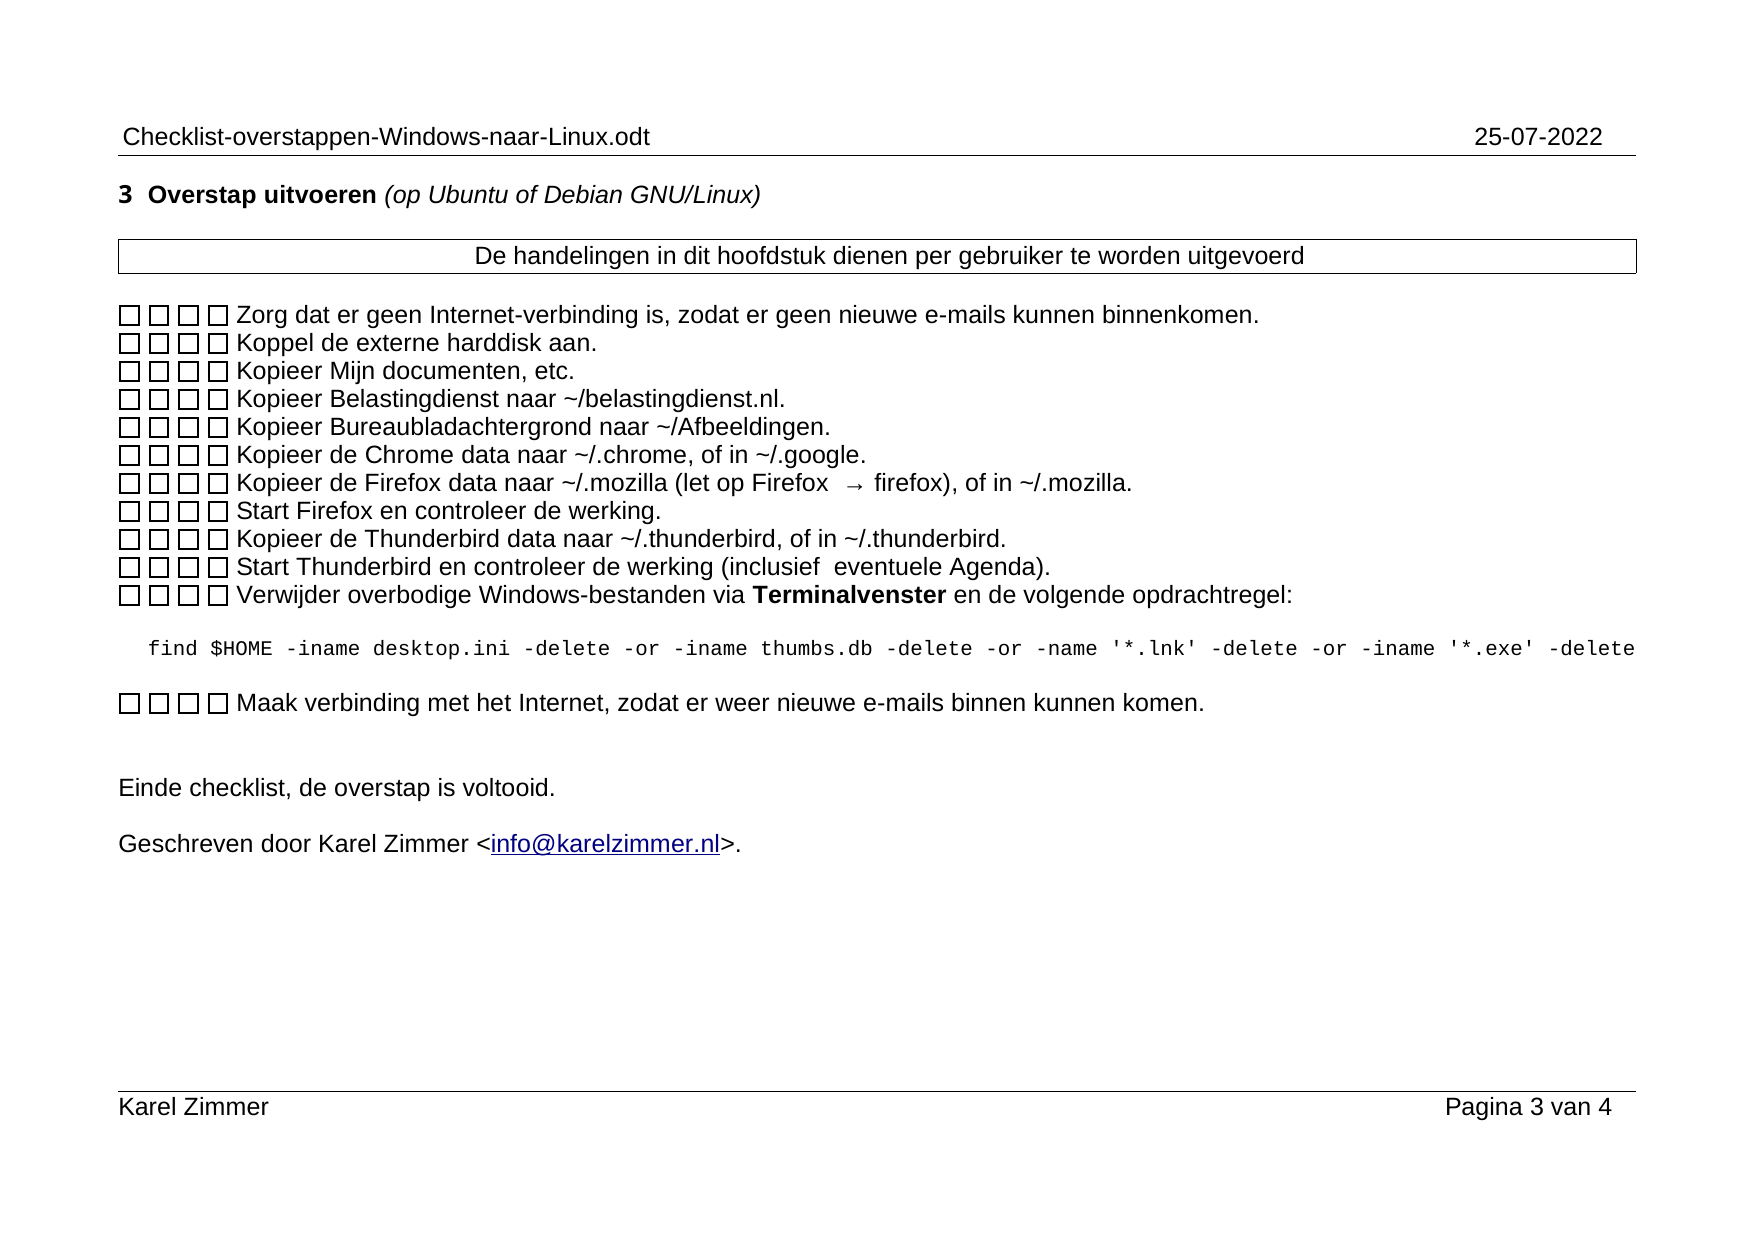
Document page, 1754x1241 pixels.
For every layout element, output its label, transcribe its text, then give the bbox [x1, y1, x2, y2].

list find $HOME -iname desktop.ini -delete -or -iname thumbs.db -delete -or -name '*.lnk' -delete -or -iname '*.exe' -delete [118, 637, 1636, 689]
text Start Thunderbird en controleer de werking (inclusief eventuele Agenda). [118, 553, 1636, 581]
list De handelingen in dit hoofdstuk dienen per gebruiker te worden uitgevoerd [119, 240, 1636, 273]
list Geschreven door Karel Zimmer <info@karelzimmer.nl>. [118, 829, 1636, 857]
text Kopieer Belastingdienst naar ~/belastingdienst.nl. [118, 385, 1636, 413]
text Koppel de externe harddisk aan. [118, 329, 1636, 357]
text Kopieer Bureaubladachtergrond naar ~/Afbeeldingen. [118, 413, 1636, 441]
text Kopieer de Firefox data naar ~/.mozilla (let op Firefox → firefox), of in ~/.mozilla. [118, 469, 1636, 497]
list Overstap uitvoeren (op Ubuntu of Debian GNU/Linux) [118, 177, 1636, 239]
text Kopieer de Thunderbird data naar ~/.thunderbird, of in ~/.thunderbird. [118, 525, 1636, 553]
text Verwijder overbodige Windows-bestanden via Terminalvenster en de volgende opdrachtregel: [118, 581, 1636, 637]
list Einde checklist, de overstap is voltooid. [118, 745, 1636, 801]
text Maak verbinding met het Internet, zodat er weer nieuwe e-mails binnen kunnen komen. [118, 689, 1636, 717]
text Zorg dat er geen Internet-verbinding is, zodat er geen nieuwe e-mails kunnen binnenkomen. [118, 301, 1636, 329]
text Kopieer de Chrome data naar ~/.chrome, of in ~/.google. [118, 441, 1636, 469]
text Kopieer Mijn documenten, etc. [118, 357, 1636, 385]
text Start Firefox en controleer de werking. [118, 497, 1636, 525]
